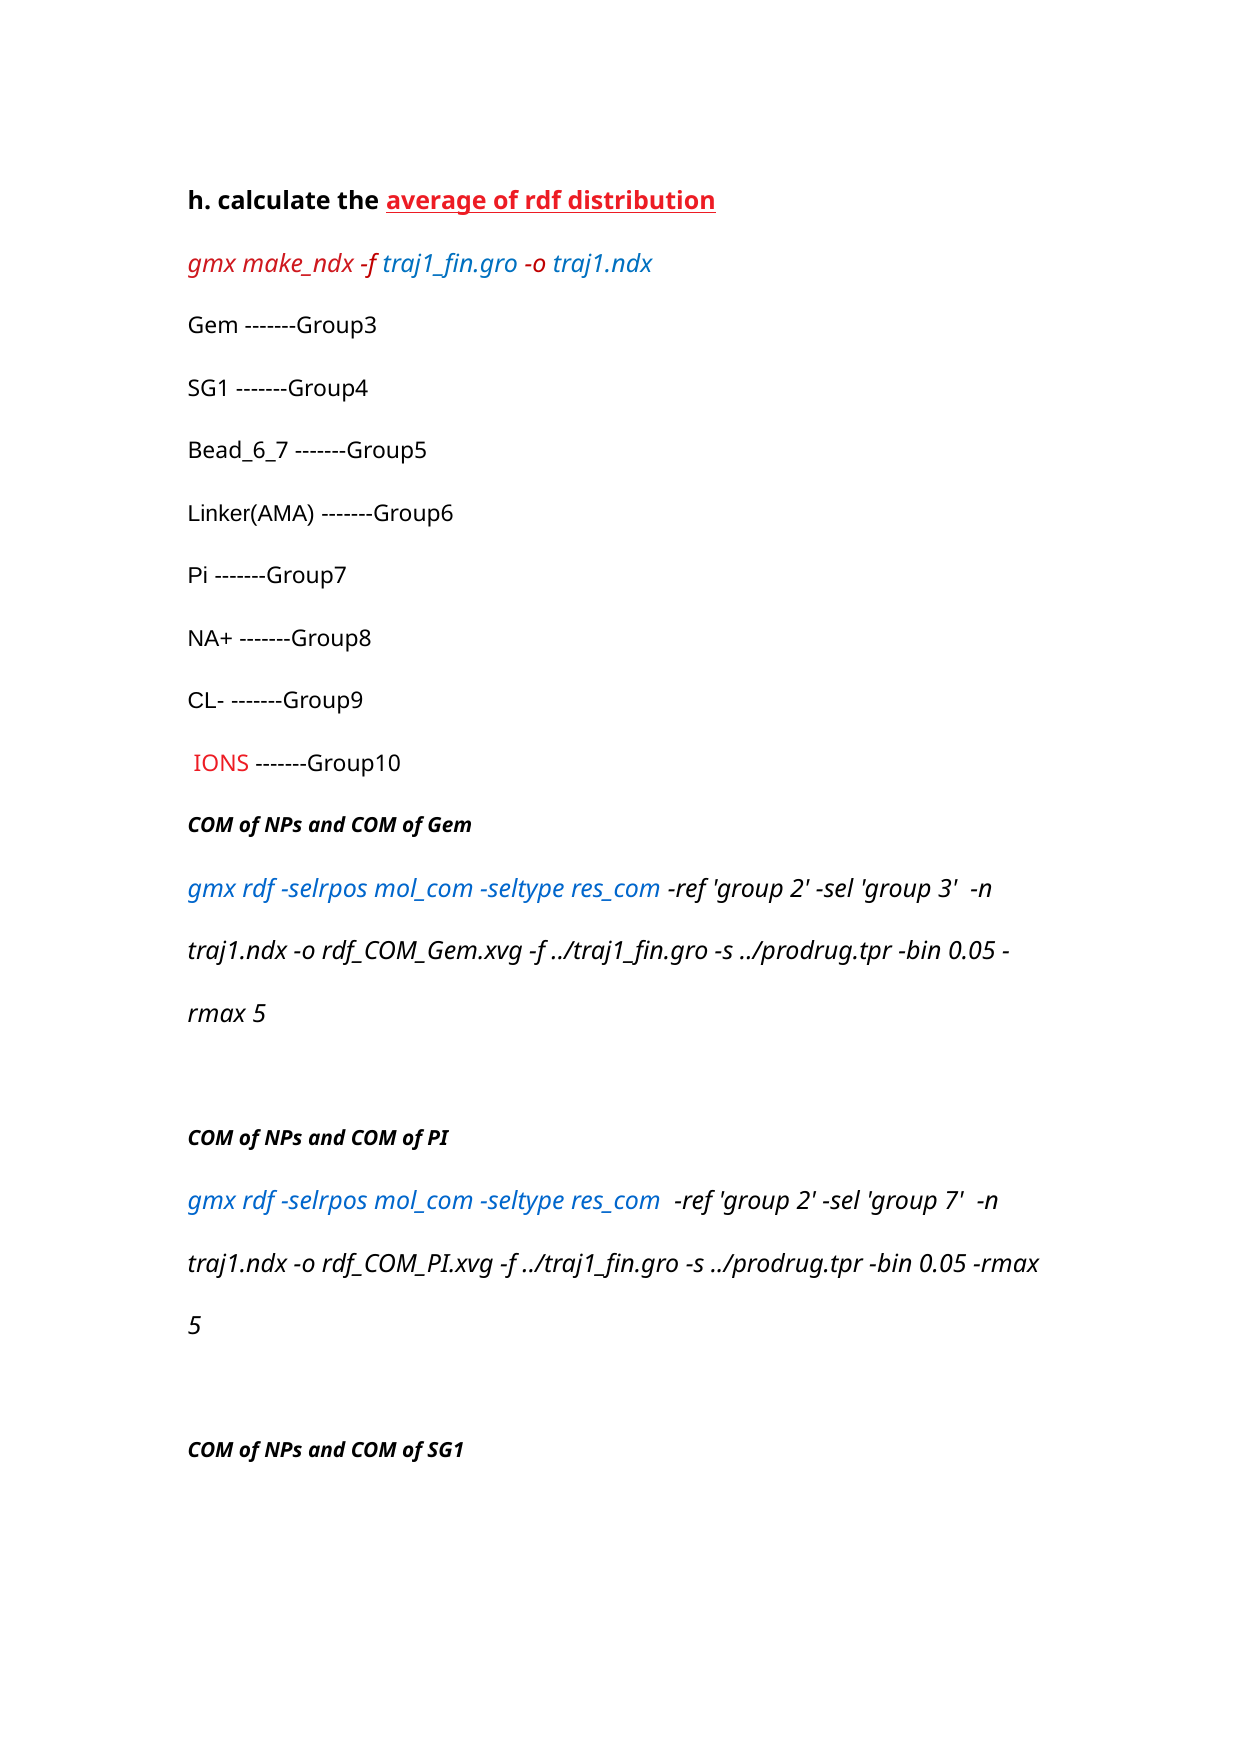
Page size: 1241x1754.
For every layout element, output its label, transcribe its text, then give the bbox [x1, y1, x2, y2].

text Linker(AMA) -------Group6 [187, 471, 1053, 533]
text CL- -------Group9 [187, 658, 1053, 721]
text COM of NPs and COM of PI [187, 1096, 1053, 1158]
text IONS -------Group10 [187, 721, 1053, 783]
text Gem -------Group3 [187, 283, 1053, 346]
text gmx rdf -selrpos mol_com -seltype res_com -ref 'group 2' -sel 'group 7' -n traj1.ndx -o rdf_COM_PI.xvg -f ../traj1_fin.gro -s ../prodrug.tpr -bin 0.05 -rmax 5 [187, 1158, 1053, 1346]
text NA+ -------Group8 [187, 596, 1053, 658]
text gmx rdf -selrpos mol_com -seltype res_com -ref 'group 2' -sel 'group 3' -n traj1.ndx -o rdf_COM_Gem.xvg -f ../traj1_fin.gro -s ../prodrug.tpr -bin 0.05 -rmax 5 [187, 846, 1053, 1033]
text SG1 -------Group4 [187, 346, 1053, 408]
text gmx make_ndx -f traj1_fin.gro -o traj1.ndx [187, 221, 1053, 283]
text h. calculate the average of rdf distribution [187, 158, 1053, 221]
text Bead_6_7 -------Group5 [187, 408, 1053, 471]
text COM of NPs and COM of Gem [187, 783, 1053, 846]
text COM of NPs and COM of SG1 [187, 1408, 1053, 1471]
text Pi -------Group7 [187, 533, 1053, 596]
